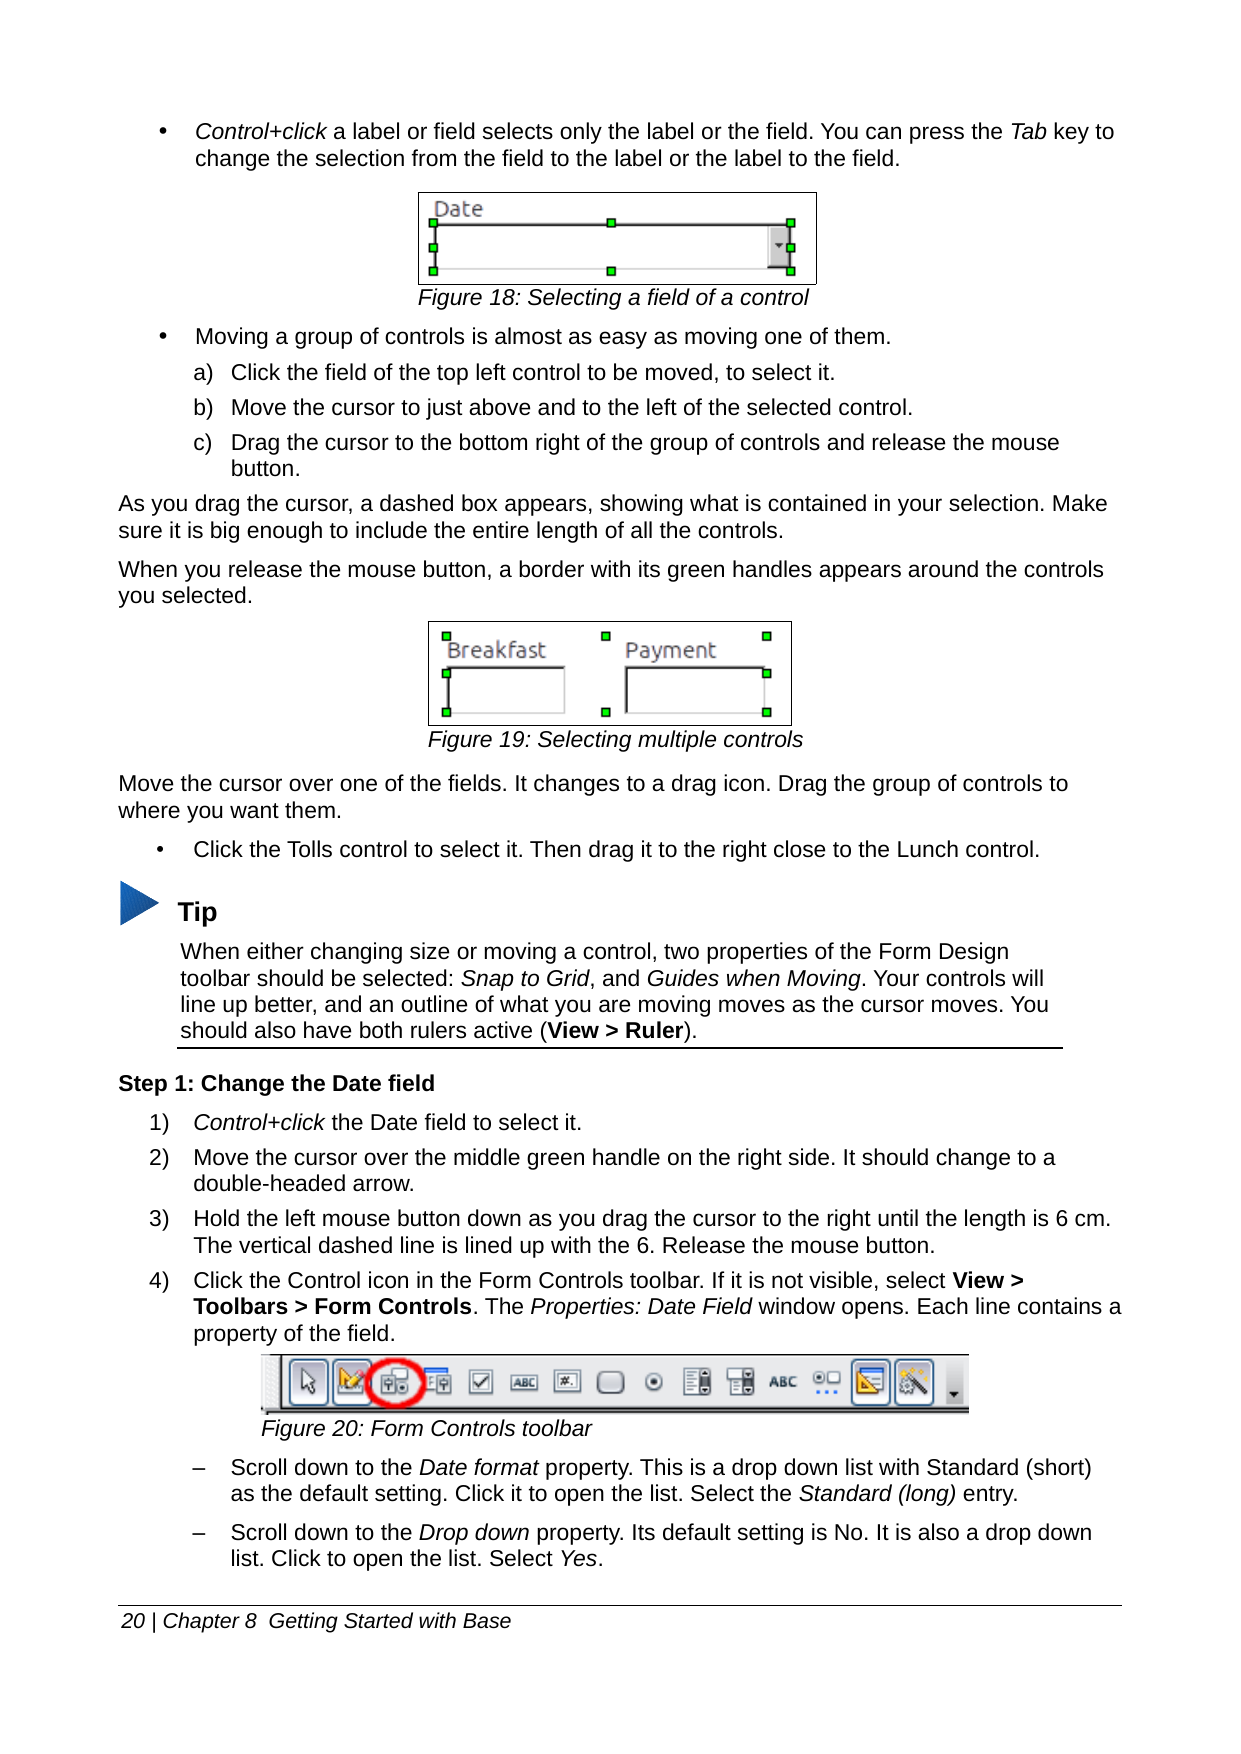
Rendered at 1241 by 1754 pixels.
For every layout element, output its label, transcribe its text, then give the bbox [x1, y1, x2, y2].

text Figure 18: Selecting a field of a control [418, 284, 822, 311]
text When you release the mouse button, a border with its green handles appears around the controls you selected. [118, 556, 1122, 608]
text Move the cursor over one of the fields. It changes to a drag icon. Drag the group of controls to where you want them. [118, 770, 1122, 823]
list Hold the left mouse button down as you drag the cursor to the right until the length is 6 cm. The vertical dashed line is lined up with the 6. Release the mouse button. [169, 1205, 1122, 1258]
picture [419, 193, 816, 284]
picture [260, 1354, 969, 1415]
list Control+click a label or field selects only the label or the field. You can press the Tab key to change the selection from the field to the label or the label to the field. [156, 118, 1122, 171]
list Click the Tolls control to select it. Then drag it to the right close to the Lunch control. [156, 836, 1122, 862]
list Click the field of the top left control to be moved, to select it. [193, 358, 1122, 385]
text Figure 20: Form Controls toolbar [261, 1415, 979, 1441]
subtitle Tip [118, 878, 1122, 928]
text Figure 19: Selecting multiple controls [428, 726, 813, 752]
picture [429, 622, 791, 725]
list Move the cursor over the middle green handle on the right side. It should change to a double-headed arrow. [169, 1144, 1122, 1196]
text When either changing size or moving a control, two properties of the Form Design toolbar should be selected: Snap to Grid, and Guides when Moving. Your controls will line up better, and an outline of what you are moving moves as the cursor moves. You should also have both rulers active (View > Ruler). [177, 935, 1063, 1047]
list Moving a group of controls is almost as easy as moving one of them. [156, 323, 1122, 349]
list Scroll down to the Date format property. This is a drop down list with Standard (short) as the default setting. Click it to open the list. Select the Standard (long) entry. [192, 1454, 1122, 1507]
list Control+click the Date field to select it. [169, 1108, 1122, 1135]
list Move the cursor to just above and to the left of the selected control. [193, 394, 1122, 420]
text As you drag the cursor, a dashed box appears, showing what is contained in your selection. Make sure it is big enough to include the entire length of all the controls. [118, 490, 1122, 543]
text Step 1: Change the Date field [118, 1070, 1122, 1096]
list Drag the cursor to the bottom right of the group of controls and release the mouse button. [193, 429, 1122, 482]
list Click the Control icon in the Form Controls toolbar. If it is not visible, select View > Toolbars > Form Controls. The Properties: Date Field window opens. Each line contains a property of the field. [169, 1267, 1122, 1346]
list Scroll down to the Drop down property. Its default setting is No. It is also a drop down list. Click to open the list. Select Yes. [192, 1519, 1122, 1571]
